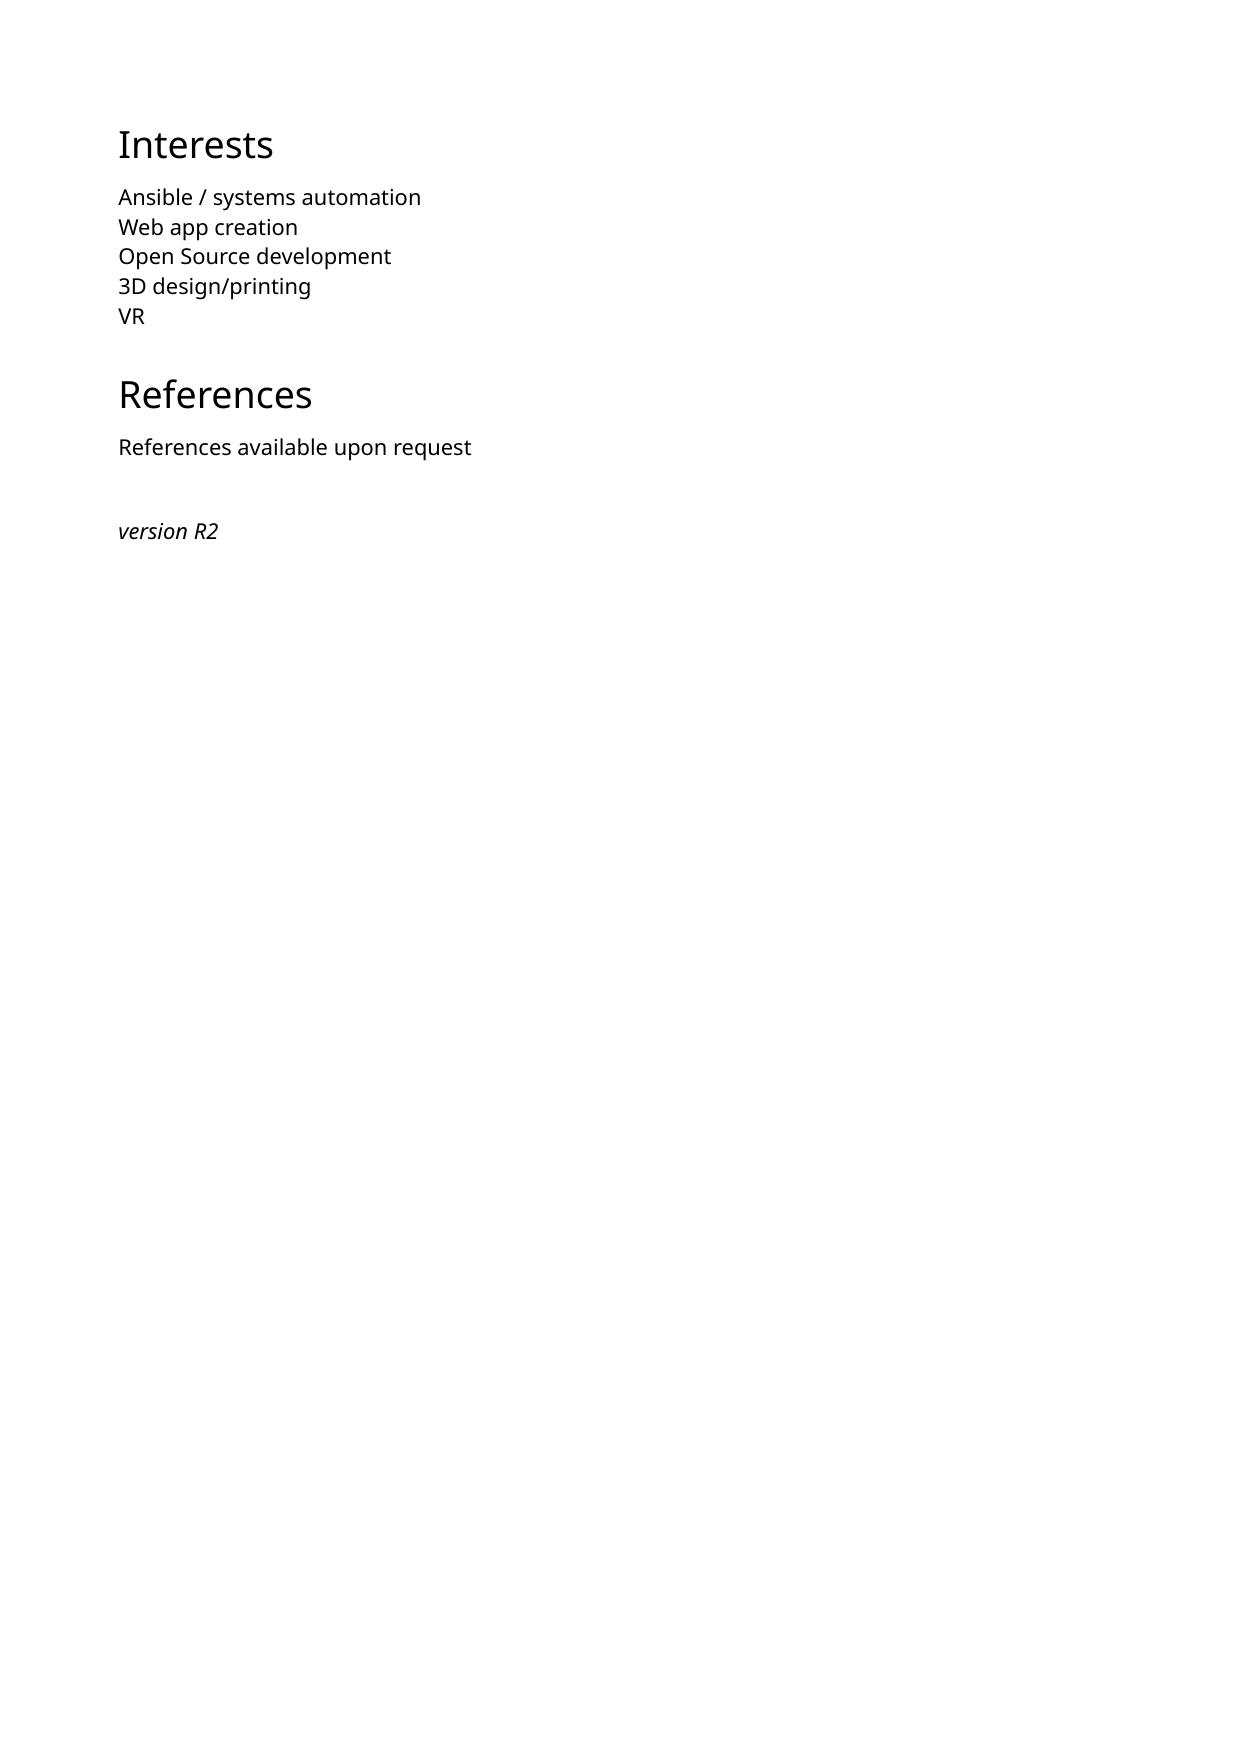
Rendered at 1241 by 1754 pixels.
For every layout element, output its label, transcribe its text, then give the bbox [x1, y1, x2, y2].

subtitle Interests [118, 118, 1122, 169]
subtitle References [118, 368, 1122, 419]
text Ansible / systems automation Web app creation Open Source development 3D design/printing VR [118, 182, 1122, 331]
text References available upon request [118, 432, 1122, 461]
text version R2 [118, 516, 1122, 546]
